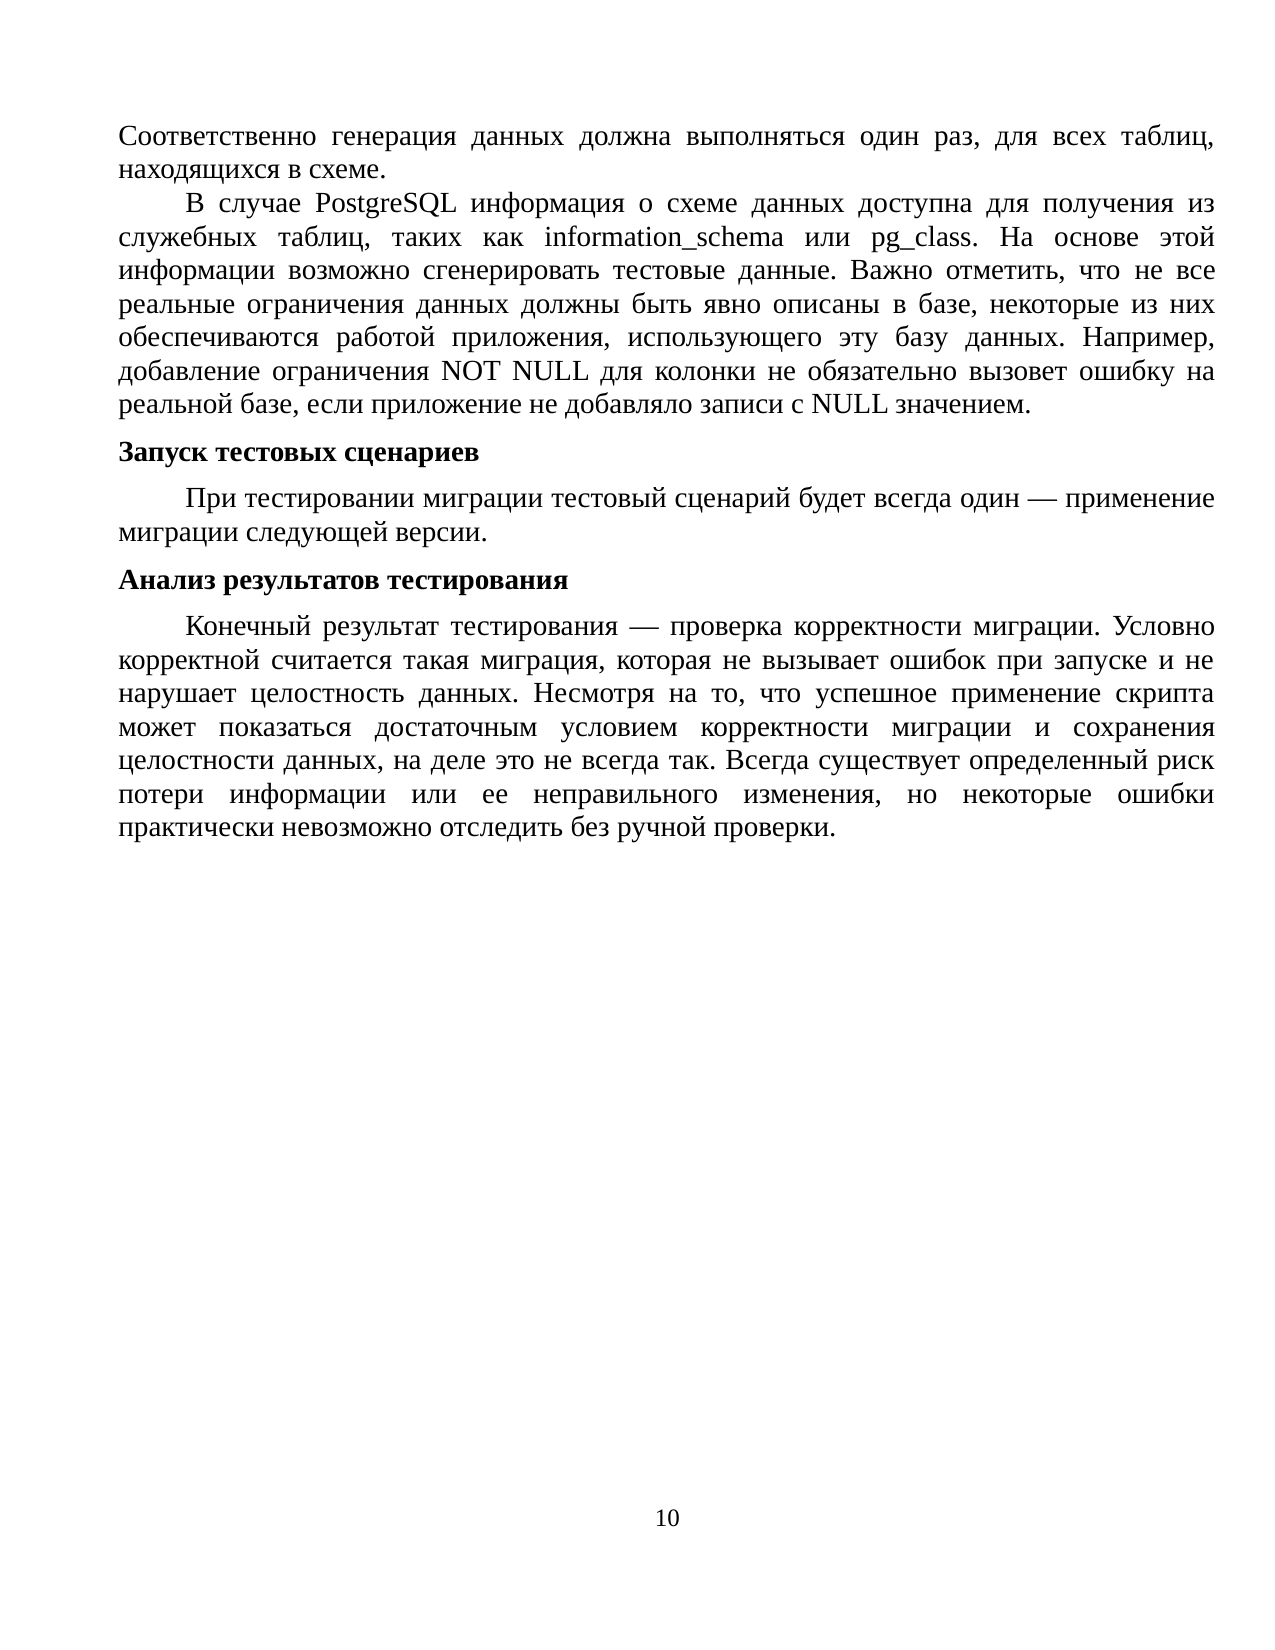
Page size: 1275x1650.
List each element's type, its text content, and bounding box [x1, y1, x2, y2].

text Соответственно генерация данных должна выполняться один раз, для всех таблиц, находящихся в схеме. [118, 118, 1216, 185]
text Конечный результат тестирования — проверка корректности миграции. Условно корректной считается такая миграция, которая не вызывает ошибок при запуске и не нарушает целостность данных. Несмотря на то, что успешное применение скрипта может показаться достаточным условием корректности миграции и сохранения целостности данных, на деле это не всегда так. Всегда существует определенный риск потери информации или ее неправильного изменения, но некоторые ошибки практически невозможно отследить без ручной проверки. [118, 608, 1216, 843]
text При тестировании миграции тестовый сценарий будет всегда один — применение миграции следующей версии. [118, 481, 1216, 548]
subtitle Запуск тестовых сценариев [118, 434, 1216, 468]
text В случае PostgreSQL информация о схеме данных доступна для получения из служебных таблиц, таких как information_schema или pg_class. На основе этой информации возможно сгенерировать тестовые данные. Важно отметить, что не все реальные ограничения данных должны быть явно описаны в базе, некоторые из них обеспечиваются работой приложения, использующего эту базу данных. Например, добавление ограничения NOT NULL для колонки не обязательно вызовет ошибку на реальной базе, если приложение не добавляло записи с NULL значением. [118, 185, 1216, 420]
subtitle Анализ результатов тестирования [118, 562, 1216, 596]
